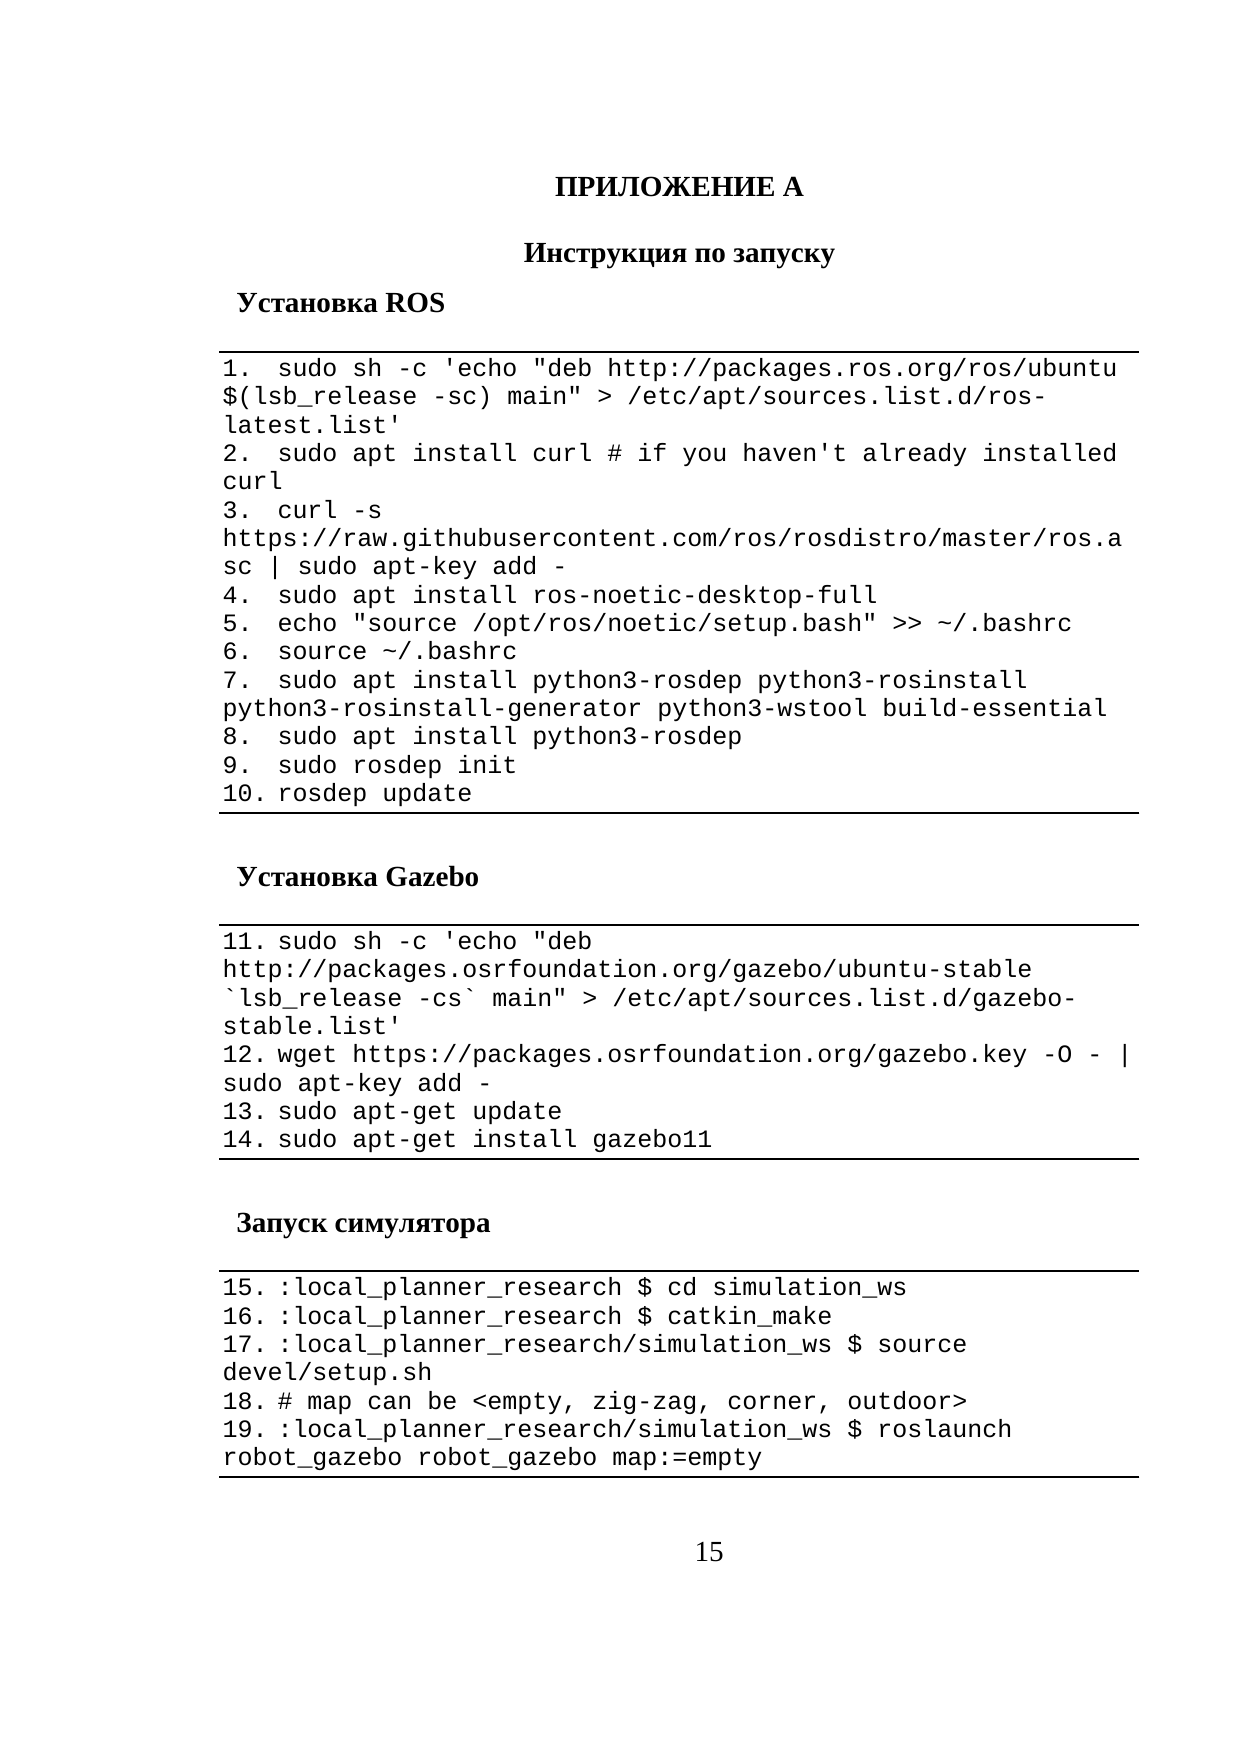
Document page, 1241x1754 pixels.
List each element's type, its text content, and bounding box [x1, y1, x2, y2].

list sudo apt install ros-noetic-desktop-full [219, 578, 1139, 606]
list :local_planner_research $ cd simulation_ws [219, 1272, 1139, 1299]
list # map can be <empty, zig-zag, corner, outdoor> [219, 1384, 1139, 1412]
list sudo apt install curl # if you haven't already installed curl [219, 436, 1139, 493]
list sudo apt install python3-rosdep python3-rosinstall python3-rosinstall-generator python3-wstool build-essential [219, 663, 1139, 719]
text Запуск симулятора [177, 1205, 1181, 1238]
list sudo sh -c 'echo "deb http://packages.ros.org/ros/ubuntu $(lsb_release -sc) main" > /etc/apt/sources.list.d/ros-latest.list' [219, 353, 1139, 436]
list sudo apt install python3-rosdep [219, 719, 1139, 748]
text Установка Gazebo [177, 859, 1181, 892]
list source ~/.bashrc [219, 634, 1139, 663]
list sudo apt-get install gazebo11 [219, 1122, 1139, 1158]
text Инструкция по запуску [177, 235, 1181, 269]
list sudo rosdep init [219, 748, 1139, 776]
text Установка ROS [177, 286, 1181, 319]
list sudo sh -c 'echo "deb http://packages.osrfoundation.org/gazebo/ubuntu-stable `lsb_release -cs` main" > /etc/apt/sources.list.d/gazebo-stable.list' [219, 926, 1139, 1037]
list rosdep update [219, 776, 1139, 812]
list wget https://packages.osrfoundation.org/gazebo.key -O - | sudo apt-key add - [219, 1037, 1139, 1094]
list curl -s https://raw.githubusercontent.com/ros/rosdistro/master/ros.asc | sudo apt-key add - [219, 493, 1139, 578]
subtitle Приложение А [177, 169, 1181, 202]
list :local_planner_research/simulation_ws $ roslaunch robot_gazebo robot_gazebo map:=empty [219, 1412, 1139, 1476]
list :local_planner_research $ catkin_make [219, 1299, 1139, 1327]
list echo "source /opt/ros/noetic/setup.bash" >> ~/.bashrc [219, 606, 1139, 634]
list :local_planner_research/simulation_ws $ source devel/setup.sh [219, 1327, 1139, 1384]
list sudo apt-get update [219, 1094, 1139, 1122]
